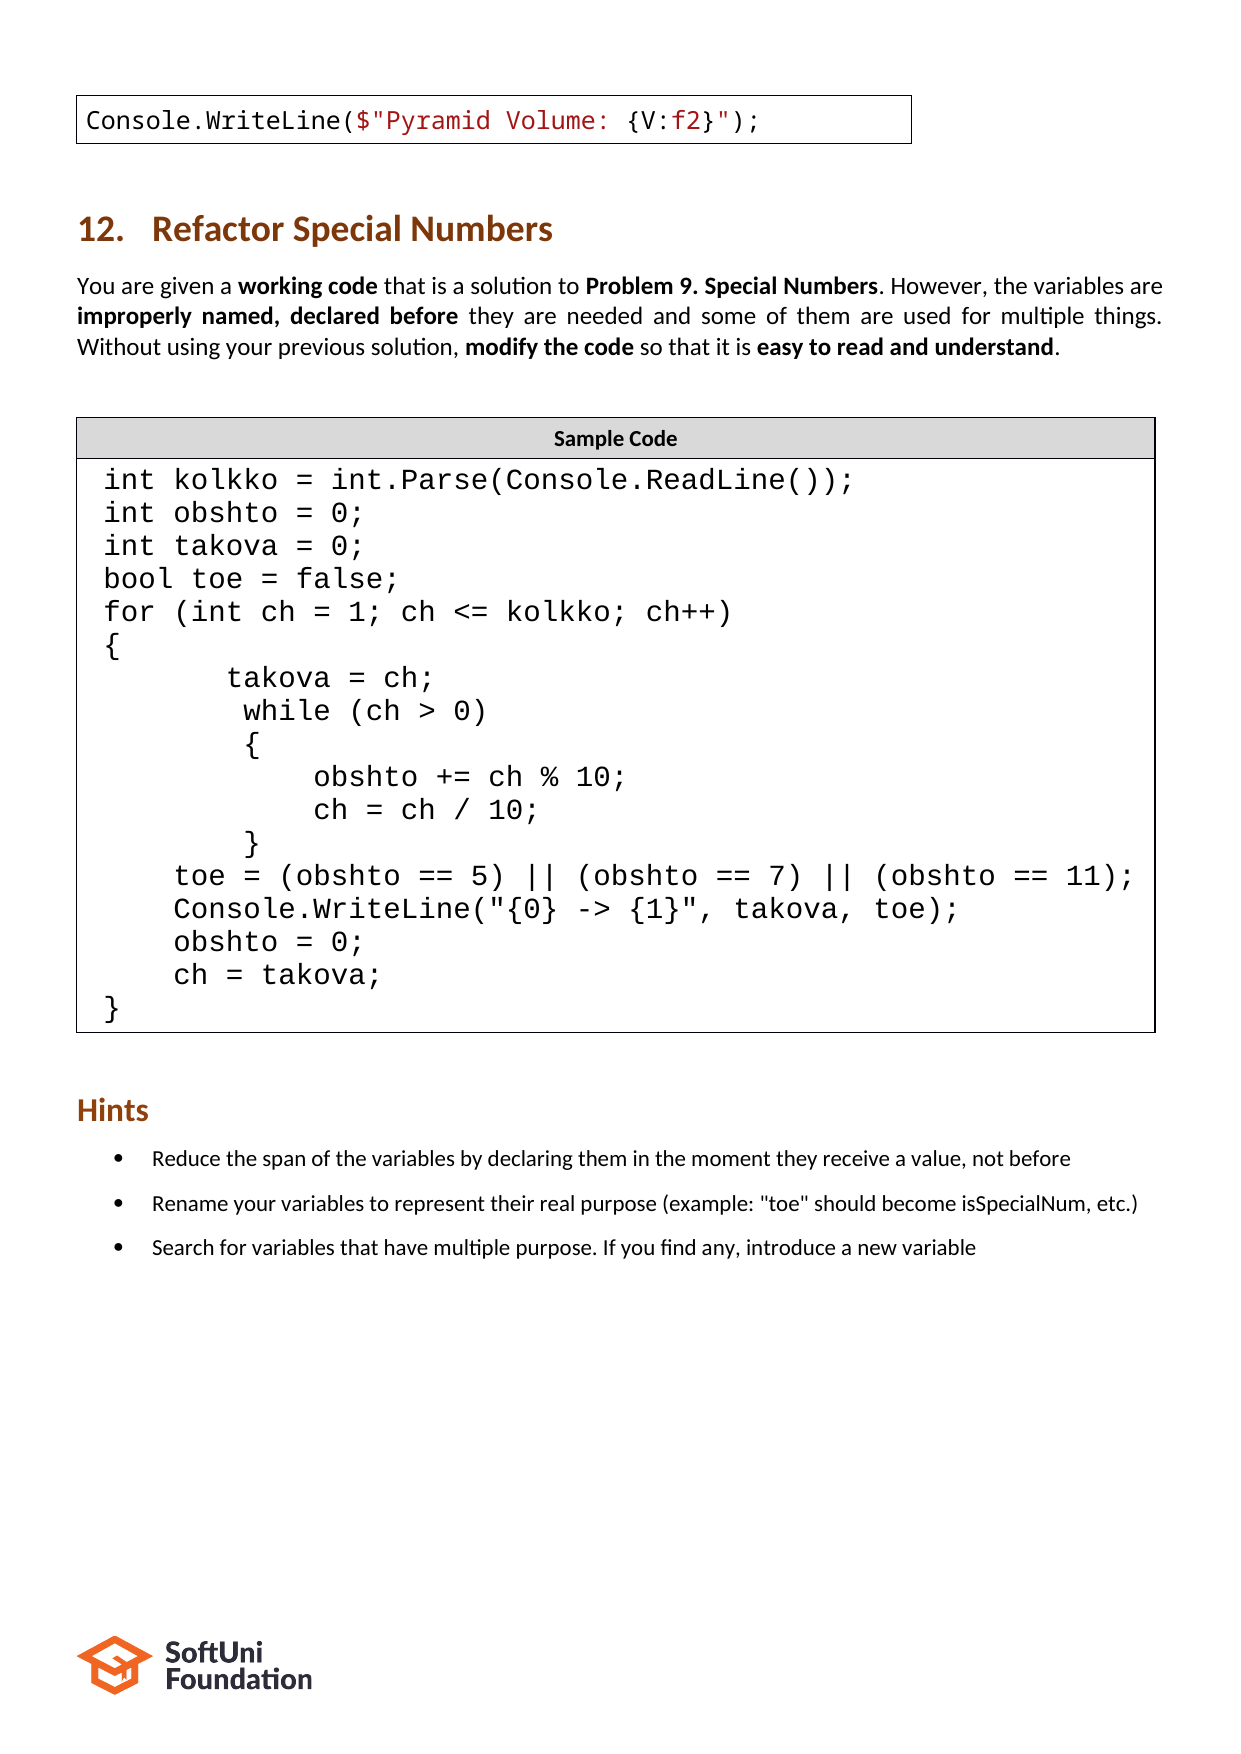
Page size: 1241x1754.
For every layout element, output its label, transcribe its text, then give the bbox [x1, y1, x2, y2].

subtitle Hints [77, 1089, 1163, 1129]
table_cell Console.WriteLine($"Pyramid Volume: {V:f2}"); [77, 96, 911, 142]
list Reduce the span of the variables by declaring them in the moment they receive a value, not before [114, 1144, 1163, 1172]
table_header Sample Code [77, 418, 1154, 458]
list Search for variables that have multiple purpose. If you find any, introduce a new variable [114, 1233, 1163, 1261]
subtitle Refactor Special Numbers [77, 205, 1163, 251]
list Rename your variables to represent their real purpose (example: "toe" should become isSpecialNum, etc.) [114, 1189, 1163, 1217]
table_cell int kolkko = int.Parse(Console.ReadLine()); int obshto = 0; int takova = 0; bool toe = false; for (int ch = 1; ch <= kolkko; ch++) { takova = ch; while (ch > 0) { obshto += ch % 10; ch = ch / 10; } toe = (obshto == 5) || (obshto == 7) || (obshto == 11); Console.WriteLine("{0} -> {1}", takova, toe); obshto = 0; ch = takova; } [77, 459, 1154, 1032]
text You are given a working code that is a solution to Problem 9. Special Numbers. However, the variables are improperly named, declared before they are needed and some of them are used for multiple things. Without using your previous solution, modify the code so that it is easy to read and understand. [77, 270, 1163, 362]
picture [76, 1636, 312, 1695]
